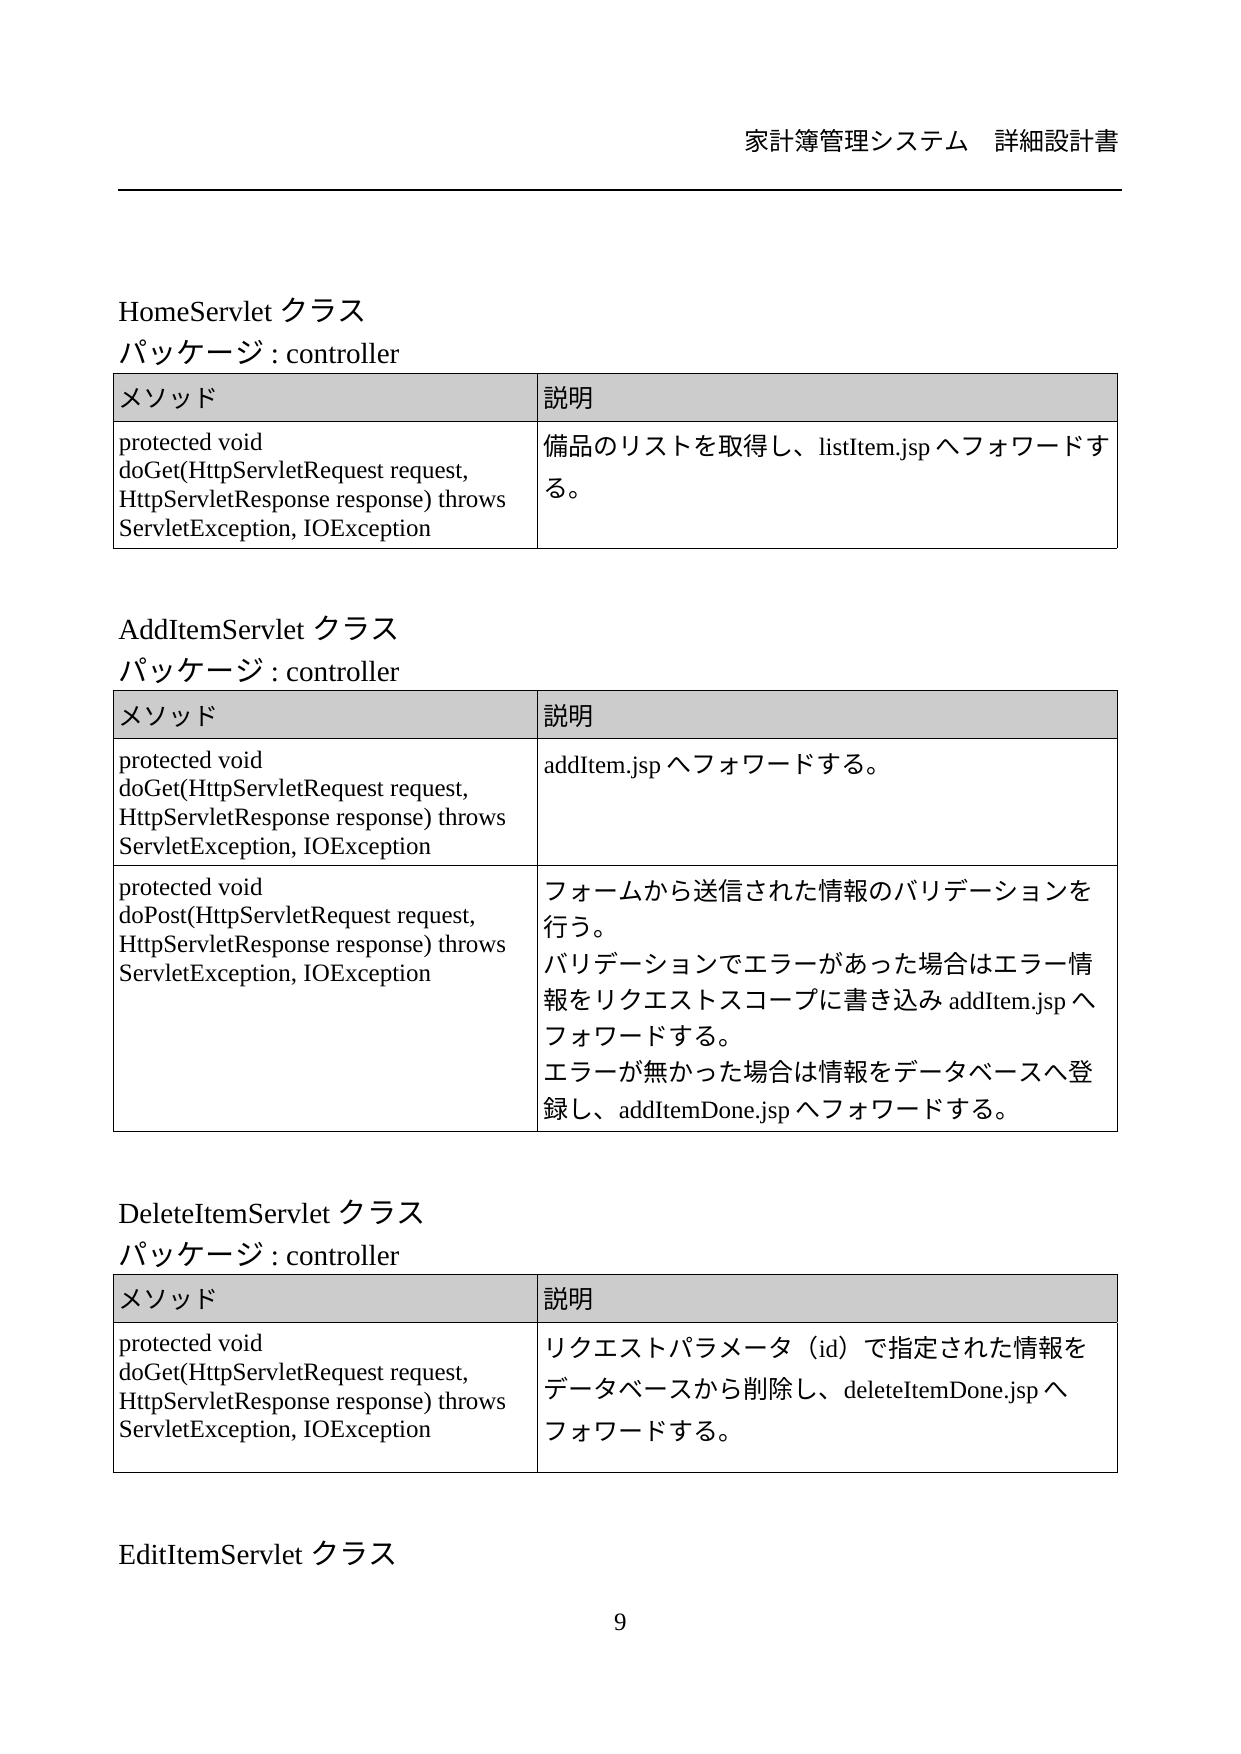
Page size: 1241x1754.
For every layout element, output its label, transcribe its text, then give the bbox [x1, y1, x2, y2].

table_header 説明 [538, 374, 1117, 421]
table_header 説明 [538, 691, 1117, 738]
table_header メソッド [114, 691, 537, 738]
table_cell protected void doGet(HttpServletRequest request, HttpServletResponse response) throws ServletException, IOException [114, 422, 537, 548]
text HomeServlet クラス [118, 288, 1122, 330]
table_header 説明 [538, 1275, 1117, 1322]
text パッケージ : controller [118, 1231, 1122, 1274]
table_cell protected void doGet(HttpServletRequest request, HttpServletResponse response) throws ServletException, IOException [114, 739, 537, 865]
table_cell リクエストパラメータ（id）で指定された情報をデータベースから削除し、deleteItemDone.jspへフォワードする。 [538, 1323, 1117, 1472]
table_cell 備品のリストを取得し、listItem.jspへフォワードする。 [538, 422, 1117, 548]
text パッケージ : controller [118, 648, 1122, 690]
table_header メソッド [114, 374, 537, 421]
table_cell フォームから送信された情報のバリデーションを行う。 バリデーションでエラーがあった場合はエラー情報をリクエストスコープに書き込みaddItem.jspへフォワードする。 エラーが無かった場合は情報をデータベースへ登録し、addItemDone.jspへフォワードする。 [538, 866, 1117, 1131]
text AddItemServlet クラス [118, 606, 1122, 648]
table_cell addItem.jspへフォワードする。 [538, 739, 1117, 865]
table_cell protected void doPost(HttpServletRequest request, HttpServletResponse response) throws ServletException, IOException [114, 866, 537, 1131]
table_header メソッド [114, 1275, 537, 1322]
text パッケージ : controller [118, 330, 1122, 372]
text EditItemServlet クラス [118, 1530, 1122, 1573]
text DeleteItemServlet クラス [118, 1189, 1122, 1231]
table_cell protected void doGet(HttpServletRequest request, HttpServletResponse response) throws ServletException, IOException [114, 1323, 537, 1472]
